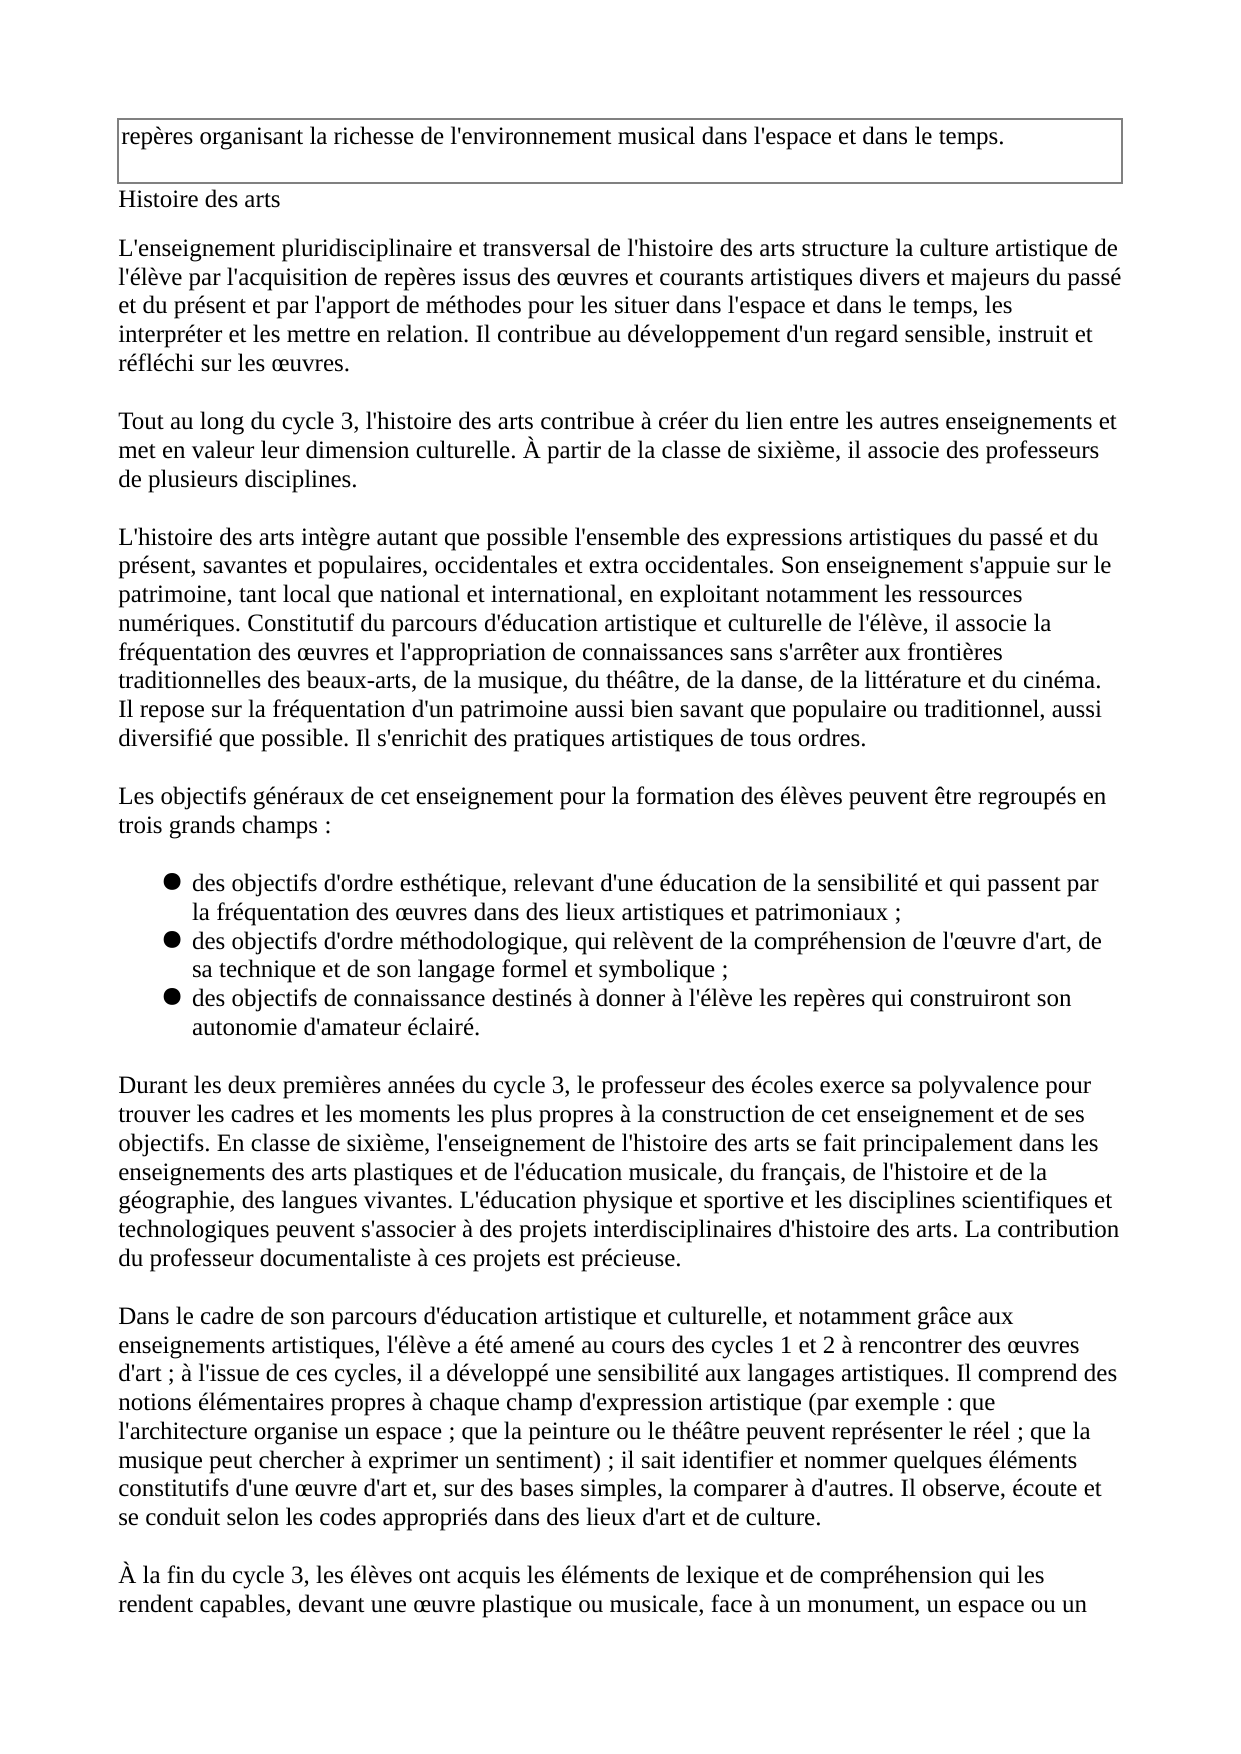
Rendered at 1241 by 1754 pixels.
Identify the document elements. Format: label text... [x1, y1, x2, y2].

table_cell repères organisant la richesse de l'environnement musical dans l'espace et dans le temps. [119, 120, 1121, 182]
table_header L'enseignement pluridisciplinaire et transversal de l'histoire des arts structure la culture artistique de l'élève par l'acquisition de repères issus des œuvres et courants artistiques divers et majeurs du passé et du présent et par l'apport de méthodes pour les situer dans l'espace et dans le temps, les interpréter et les mettre en relation. Il contribue au développement d'un regard sensible, instruit et réfléchi sur les œuvres. Tout au long du cycle 3, l'histoire des arts contribue à créer du lien entre les autres enseignements et met en valeur leur dimension culturelle. À partir de la classe de sixième, il associe des professeurs de plusieurs disciplines. L'histoire des arts intègre autant que possible l'ensemble des expressions artistiques du passé et du présent, savantes et populaires, occidentales et extra occidentales. Son enseignement s'appuie sur le patrimoine, tant local que national et international, en exploitant notamment les ressources numériques. Constitutif du parcours d'éducation artistique et culturelle de l'élève, il associe la fréquentation des œuvres et l'appropriation de connaissances sans s'arrêter aux frontières traditionnelles des beaux-arts, de la musique, du théâtre, de la danse, de la littérature et du cinéma. Il repose sur la fréquentation d'un patrimoine aussi bien savant que populaire ou traditionnel, aussi diversifié que possible. Il s'enrichit des pratiques artistiques de tous ordres. Les objectifs généraux de cet enseignement pour la formation des élèves peuvent être regroupés en trois grands champs : des objectifs d'ordre esthétique, relevant d'une éducation de la sensibilité et qui passent par la fréquentation des œuvres dans des lieux artistiques et patrimoniaux ; des objectifs d'ordre méthodologique, qui relèvent de la compréhension de l'œuvre d'art, de sa technique et de son langage formel et symbolique ; des objectifs de connaissance destinés à donner à l'élève les repères qui construiront son autonomie d'amateur éclairé. Durant les deux premières années du cycle 3, le professeur des écoles exerce sa polyvalence pour trouver les cadres et les moments les plus propres à la construction de cet enseignement et de ses objectifs. En classe de sixième, l'enseignement de l'histoire des arts se fait principalement dans les enseignements des arts plastiques et de l'éducation musicale, du français, de l'histoire et de la géographie, des langues vivantes. L'éducation physique et sportive et les disciplines scientifiques et technologiques peuvent s'associer à des projets interdisciplinaires d'histoire des arts. La contribution du professeur documentaliste à ces projets est précieuse. Dans le cadre de son parcours d'éducation artistique et culturelle, et notamment grâce aux enseignements artistiques, l'élève a été amené au cours des cycles 1 et 2 à rencontrer des œuvres d'art ; à l'issue de ces cycles, il a développé une sensibilité aux langages artistiques. Il comprend des notions élémentaires propres à chaque champ d'expression artistique (par exemple : que l'architecture organise un espace ; que la peinture ou le théâtre peuvent représenter le réel ; que la musique peut chercher à exprimer un sentiment) ; il sait identifier et nommer quelques éléments constitutifs d'une œuvre d'art et, sur des bases simples, la comparer à d'autres. Il observe, écoute et se conduit selon les codes appropriés dans des lieux d'art et de culture. À la fin du cycle 3, les élèves ont acquis les éléments de lexique et de compréhension qui les rendent capables, devant une œuvre plastique ou musicale, face à un monument, un espace ou un [118, 233, 1122, 1618]
text Histoire des arts [118, 184, 1122, 213]
